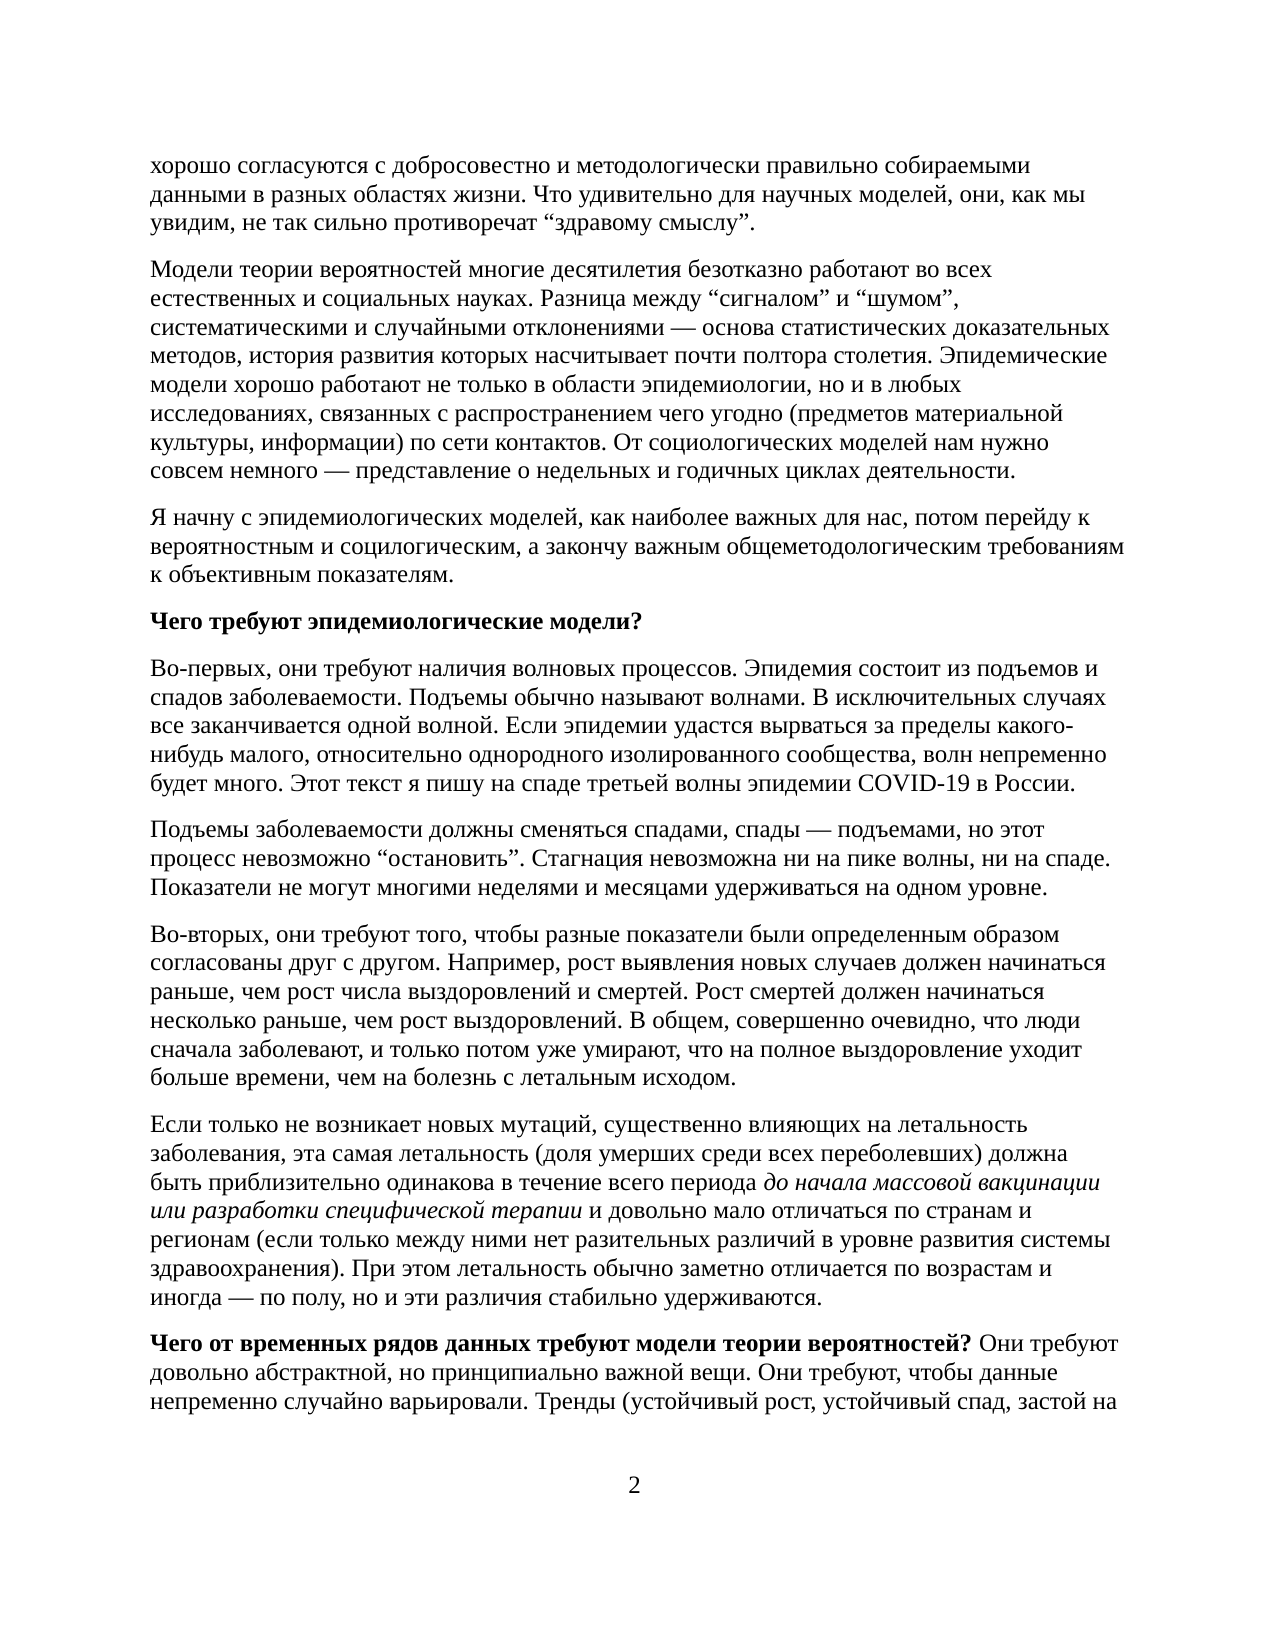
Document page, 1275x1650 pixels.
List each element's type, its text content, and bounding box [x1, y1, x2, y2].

text Во-вторых, они требуют того, чтобы разные показатели были определенным образом согласованы друг с другом. Например, рост выявления новых случаев должен начинаться раньше, чем рост числа выздоровлений и смертей. Рост смертей должен начинаться несколько раньше, чем рост выздоровлений. В общем, совершенно очевидно, что люди сначала заболевают, и только потом уже умирают, что на полное выздоровление уходит больше времени, чем на болезнь с летальным исходом. [150, 919, 1125, 1091]
text Чего требуют эпидемиологические модели? [150, 606, 1125, 635]
text Если только не возникает новых мутаций, существенно влияющих на летальность заболевания, эта самая летальность (доля умерших среди всех переболевших) должна быть приблизительно одинакова в течение всего периода до начала массовой вакцинации или разработки специфической терапии и довольно мало отличаться по странам и регионам (если только между ними нет разительных различий в уровне развития системы здравоохранения). При этом летальность обычно заметно отличается по возрастам и иногда — по полу, но и эти различия стабильно удерживаются. [150, 1109, 1125, 1310]
text Чего от временных рядов данных требуют модели теории вероятностей? Они требуют довольно абстрактной, но принципиально важной вещи. Они требуют, чтобы данные непременно случайно варьировали. Тренды (устойчивый рост, устойчивый спад, застой на [150, 1328, 1125, 1414]
text Подъемы заболеваемости должны сменяться спадами, спады — подъемами, но этот процесс невозможно “остановить”. Стагнация невозможна ни на пике волны, ни на спаде. Показатели не могут многими неделями и месяцами удерживаться на одном уровне. [150, 814, 1125, 901]
text Модели теории вероятностей многие десятилетия безотказно работают во всех естественных и социальных науках. Разница между “сигналом” и “шумом”, систематическими и случайными отклонениями — основа статистических доказательных методов, история развития которых насчитывает почти полтора столетия. Эпидемические модели хорошо работают не только в области эпидемиологии, но и в любых исследованиях, связанных с распространением чего угодно (предметов материальной культуры, информации) по сети контактов. От социологических моделей нам нужно совсем немного — представление о недельных и годичных циклах деятельности. [150, 254, 1125, 484]
text хорошо согласуются с добросовестно и методологически правильно собираемыми данными в разных областях жизни. Что удивительно для научных моделей, они, как мы увидим, не так сильно противоречат “здравому смыслу”. [150, 150, 1125, 236]
text Я начну с эпидемиологических моделей, как наиболее важных для нас, потом перейду к вероятностным и социлогическим, а закончу важным общеметодологическим требованиям к объективным показателям. [150, 502, 1125, 588]
text Во-первых, они требуют наличия волновых процессов. Эпидемия состоит из подъемов и спадов заболеваемости. Подъемы обычно называют волнами. В исключительных случаях все заканчивается одной волной. Если эпидемии удастся вырваться за пределы какого-нибудь малого, относительно однородного изолированного сообщества, волн непременно будет много. Этот текст я пишу на спаде третьей волны эпидемии COVID-19 в России. [150, 653, 1125, 797]
